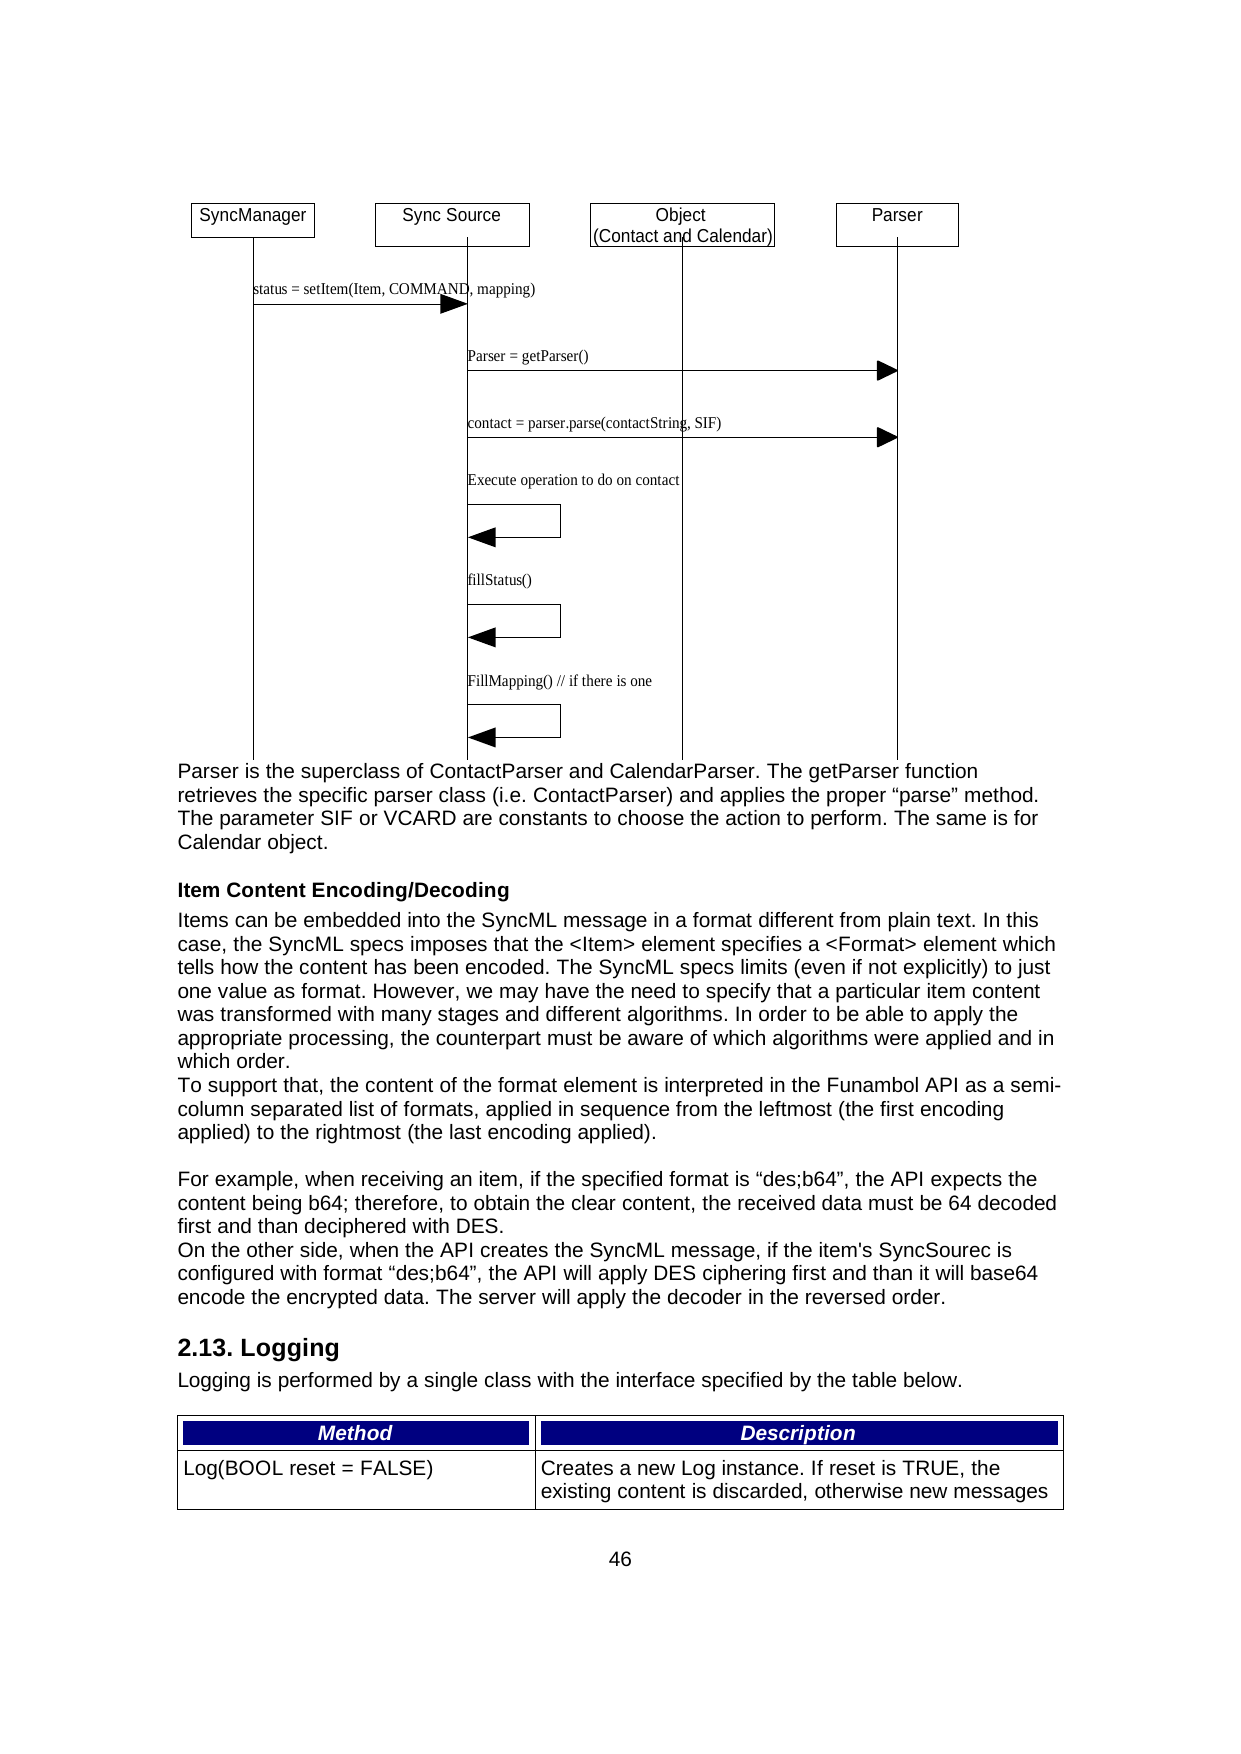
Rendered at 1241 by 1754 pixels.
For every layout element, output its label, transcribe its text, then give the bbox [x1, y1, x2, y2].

text Parser is the superclass of ContactParser and CalendarParser. The getParser function retrieves the specific parser class (i.e. ContactParser) and applies the proper “parse” method. The parameter SIF or VCARD are constants to choose the action to perform. The same is for Calendar object. [177, 177, 1063, 854]
text On the other side, when the API creates the SyncML message, if the item's SyncSourec is configured with format “des;b64”, the API will apply DES ciphering first and than it will base64 encode the encrypted data. The server will apply the decoder in the reversed order. [177, 1238, 1063, 1309]
text To support that, the content of the format element is interpreted in the Funambol API as a semi-column separated list of formats, applied in sequence from the leftmost (the first encoding applied) to the rightmost (the last encoding applied). [177, 1073, 1063, 1144]
text For example, when receiving an item, if the specified format is “des;b64”, the API expects the content being b64; therefore, to obtain the clear content, the received data must be 64 decoded first and than deciphered with DES. [177, 1168, 1063, 1238]
text Logging is performed by a single class with the interface specified by the table below. [177, 1368, 1063, 1392]
text Items can be embedded into the SyncML message in a format different from plain text. In this case, the SyncML specs imposes that the <Item> element specifies a <Format> element which tells how the content has been encoded. The SyncML specs limits (even if not explicitly) to just one value as format. However, we may have the need to specify that a particular item content was transformed with many stages and different algorithms. In order to be able to apply the appropriate processing, the counterpart must be aware of which algorithms were applied and in which order. [177, 909, 1063, 1073]
table_header Method [178, 1416, 535, 1450]
table_header Description [536, 1416, 1063, 1450]
table_cell Log(BOOL reset = FALSE) [178, 1451, 535, 1509]
subtitle Logging [177, 1334, 1063, 1362]
table_cell Creates a new Log instance. If reset is TRUE, the existing content is discarded, otherwise new messages [536, 1451, 1063, 1509]
subtitle Item Content Encoding/Decoding [177, 879, 1063, 902]
